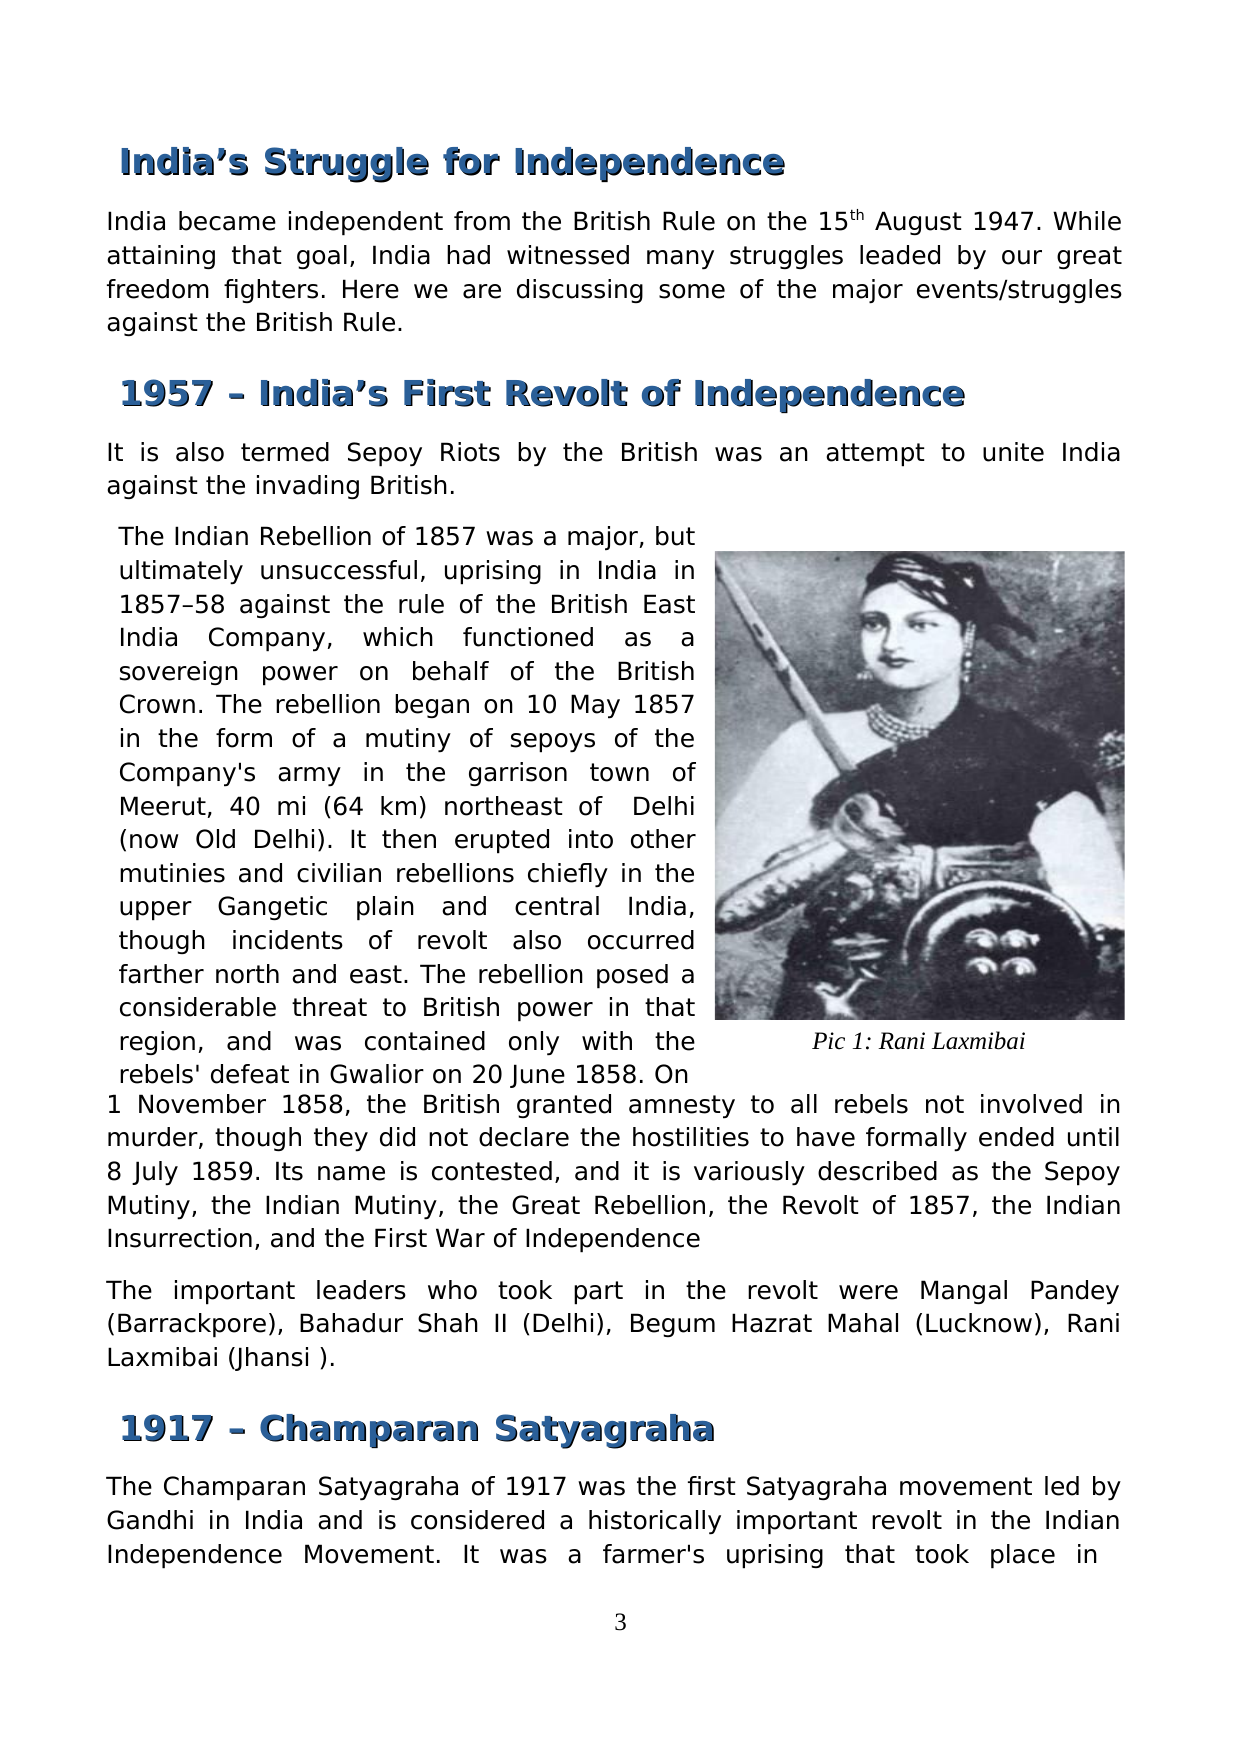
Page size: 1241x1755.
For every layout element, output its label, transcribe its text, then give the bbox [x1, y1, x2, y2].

text It is also termed Sepoy Riots by the British was an attempt to unite India against the invading British. [106, 438, 1121, 500]
text The Indian Rebellion of 1857 was a major, but ultimately unsuccessful, uprising in India in 1857–58 against the rule of the British East India Company, which functioned as a sovereign power on behalf of the British Crown. The rebellion began on 10 May 1857 in the form of a mutiny of sepoys of the Company's army in the garrison town of Meerut, 40 mi (64 km) northeast of Delhi (now Old Delhi). It then erupted into other mutinies and civilian rebellions chiefly in the upper Gangetic plain and central India, though incidents of revolt also occurred farther north and east. The rebellion posed a considerable threat to British power in that region, and was contained only with the rebels' defeat in Gwalior on 20 June 1858. On [118, 522, 696, 1090]
text The important leaders who took part in the revolt were Mangal Pandey (Barrackpore), Bahadur Shah II (Delhi), Begum Hazrat Mahal (Lucknow), Rani Laxmibai (Jhansi ). [106, 1276, 1121, 1372]
subtitle 1917 – Champaran Satyagraha [118, 1408, 1136, 1448]
text Pic 1: Rani Laxmibai [812, 1026, 1136, 1055]
text The Champaran Satyagraha of 1917 was the first Satyagraha movement led by Gandhi in India and is considered a historically important revolt in the Indian Independence Movement. It was a farmer's uprising that took place in [106, 1472, 1121, 1569]
text India became independent from the British Rule on the 15th August 1947. While attaining that goal, India had witnessed many struggles leaded by our great freedom fighters. Here we are discussing some of the major events/struggles against the British Rule. [106, 206, 1123, 337]
text 1957 – India’s First Revolt of Independence [118, 373, 1136, 413]
text India’s Struggle for Independence [118, 142, 1136, 182]
text 1 November 1858, the British granted amnesty to all rebels not involved in murder, though they did not declare the hostilities to have formally ended until 8 July 1859. Its name is contested, and it is variously described as the Sepoy Mutiny, the Indian Mutiny, the Great Rebellion, the Revolt of 1857, the Indian Insurrection, and the First War of Independence [106, 1090, 1122, 1254]
